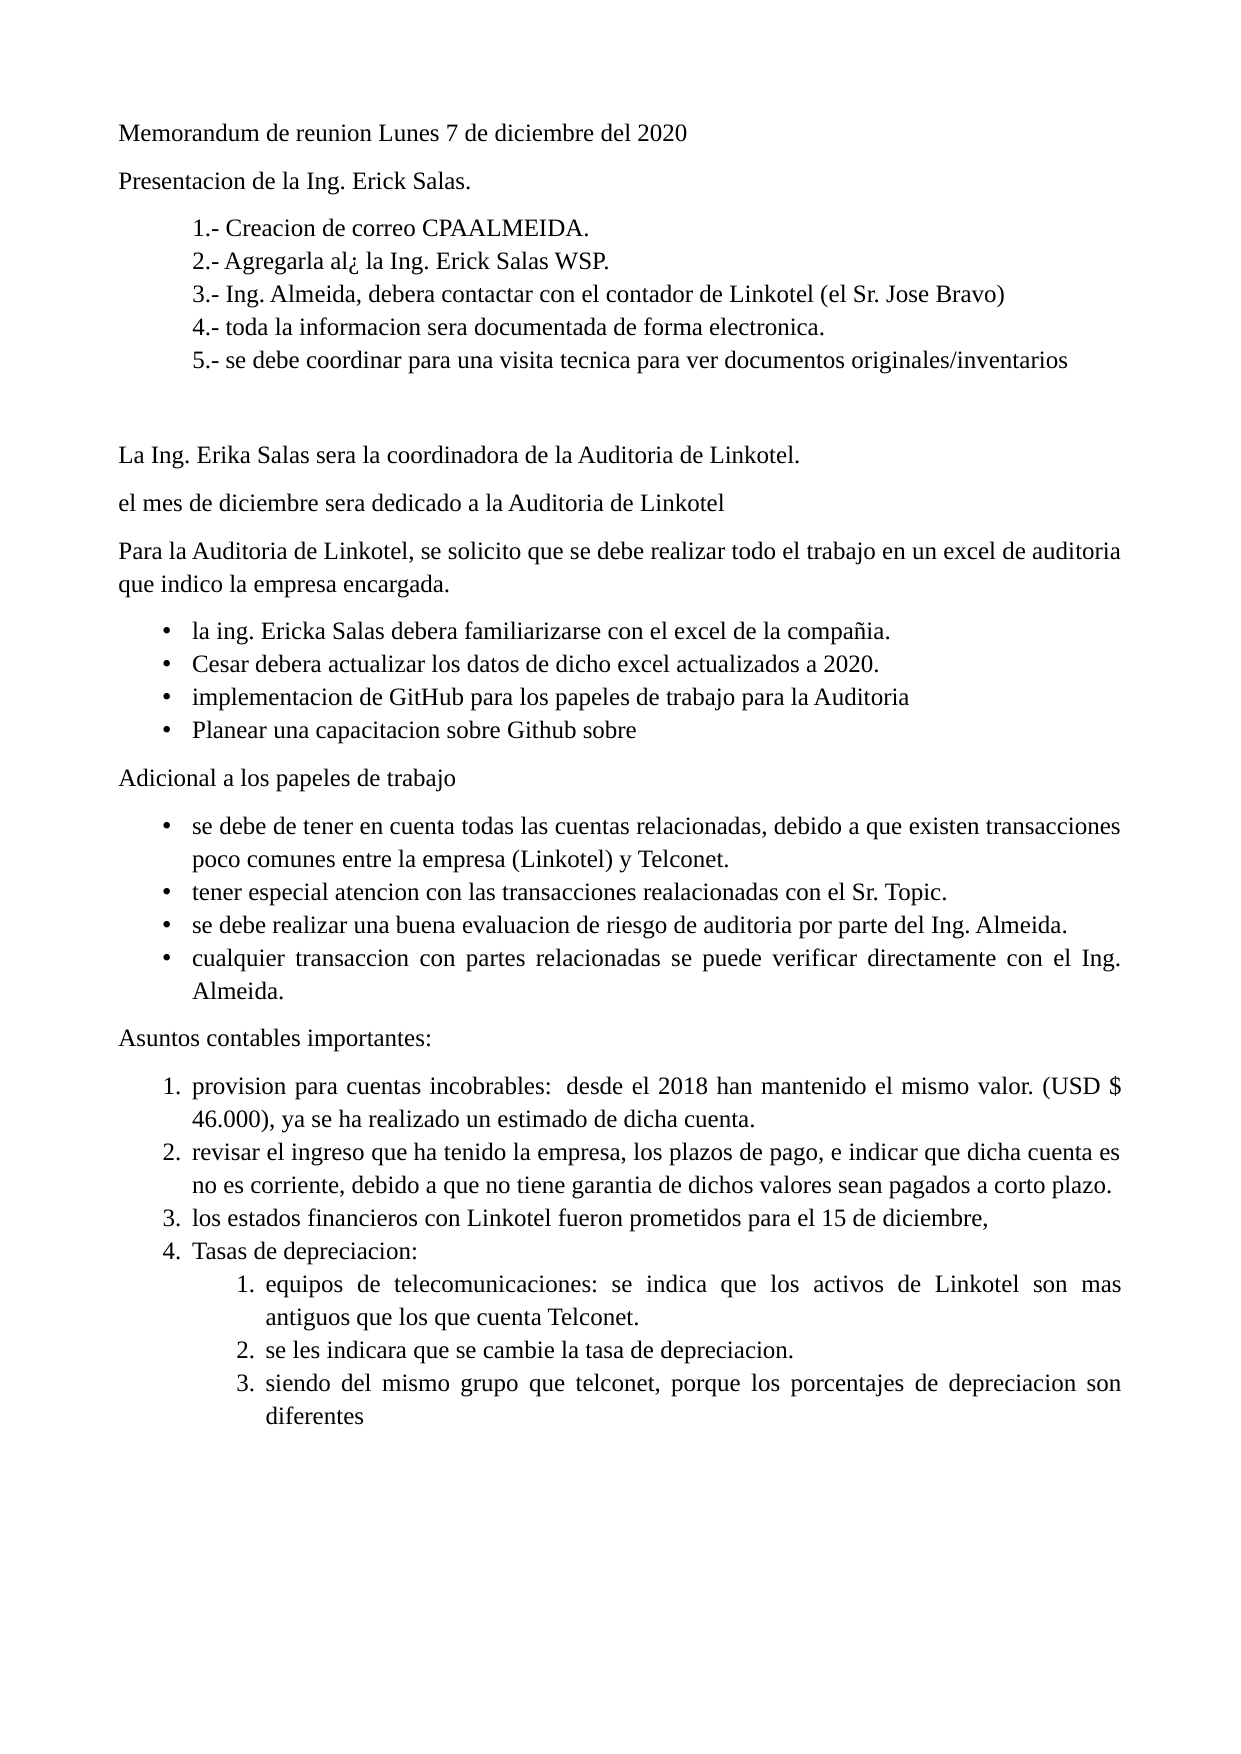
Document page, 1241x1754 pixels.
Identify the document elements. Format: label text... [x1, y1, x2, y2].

list implementacion de GitHub para los papeles de trabajo para la Auditoria [162, 682, 1122, 711]
list siendo del mismo grupo que telconet, porque los porcentajes de depreciacion son diferentes [236, 1368, 1122, 1430]
list revisar el ingreso que ha tenido la empresa, los plazos de pago, e indicar que dicha cuenta es no es corriente, debido a que no tiene garantia de dichos valores sean pagados a corto plazo. [162, 1137, 1122, 1199]
text Presentacion de la Ing. Erick Salas. [118, 166, 1122, 194]
text La Ing. Erika Salas sera la coordinadora de la Auditoria de Linkotel. [118, 441, 1122, 469]
list los estados financieros con Linkotel fueron prometidos para el 15 de diciembre, [162, 1203, 1122, 1232]
list provision para cuentas incobrables: desde el 2018 han mantenido el mismo valor. (USD $ 46.000), ya se ha realizado un estimado de dicha cuenta. [162, 1071, 1122, 1133]
list tener especial atencion con las transacciones realacionadas con el Sr. Topic. [162, 877, 1122, 906]
text 1.- Creacion de correo CPAALMEIDA. [192, 213, 1122, 242]
text 5.- se debe coordinar para una visita tecnica para ver documentos originales/inventarios [192, 345, 1122, 374]
list la ing. Ericka Salas debera familiarizarse con el excel de la compañia. [162, 616, 1122, 645]
text el mes de diciembre sera dedicado a la Auditoria de Linkotel [118, 488, 1122, 517]
list se les indicara que se cambie la tasa de depreciacion. [236, 1335, 1122, 1364]
text 4.- toda la informacion sera documentada de forma electronica. [192, 312, 1122, 341]
list se debe de tener en cuenta todas las cuentas relacionadas, debido a que existen transacciones poco comunes entre la empresa (Linkotel) y Telconet. [162, 811, 1122, 872]
text 2.- Agregarla al¿ la Ing. Erick Salas WSP. [192, 246, 1122, 275]
text Asuntos contables importantes: [118, 1023, 1122, 1052]
list se debe realizar una buena evaluacion de riesgo de auditoria por parte del Ing. Almeida. [162, 910, 1122, 938]
text 3.- Ing. Almeida, debera contactar con el contador de Linkotel (el Sr. Jose Bravo) [192, 279, 1122, 308]
list Cesar debera actualizar los datos de dicho excel actualizados a 2020. [162, 649, 1122, 678]
text Adicional a los papeles de trabajo [118, 763, 1122, 792]
list Planear una capacitacion sobre Github sobre [162, 716, 1122, 744]
list cualquier transaccion con partes relacionadas se puede verificar directamente con el Ing. Almeida. [162, 943, 1122, 1004]
list equipos de telecomunicaciones: se indica que los activos de Linkotel son mas antiguos que los que cuenta Telconet. [236, 1269, 1122, 1331]
text Para la Auditoria de Linkotel, se solicito que se debe realizar todo el trabajo en un excel de auditoria que indico la empresa encargada. [118, 536, 1122, 598]
list Tasas de depreciacion: [162, 1236, 1122, 1265]
text Memorandum de reunion Lunes 7 de diciembre del 2020 [118, 118, 1122, 147]
